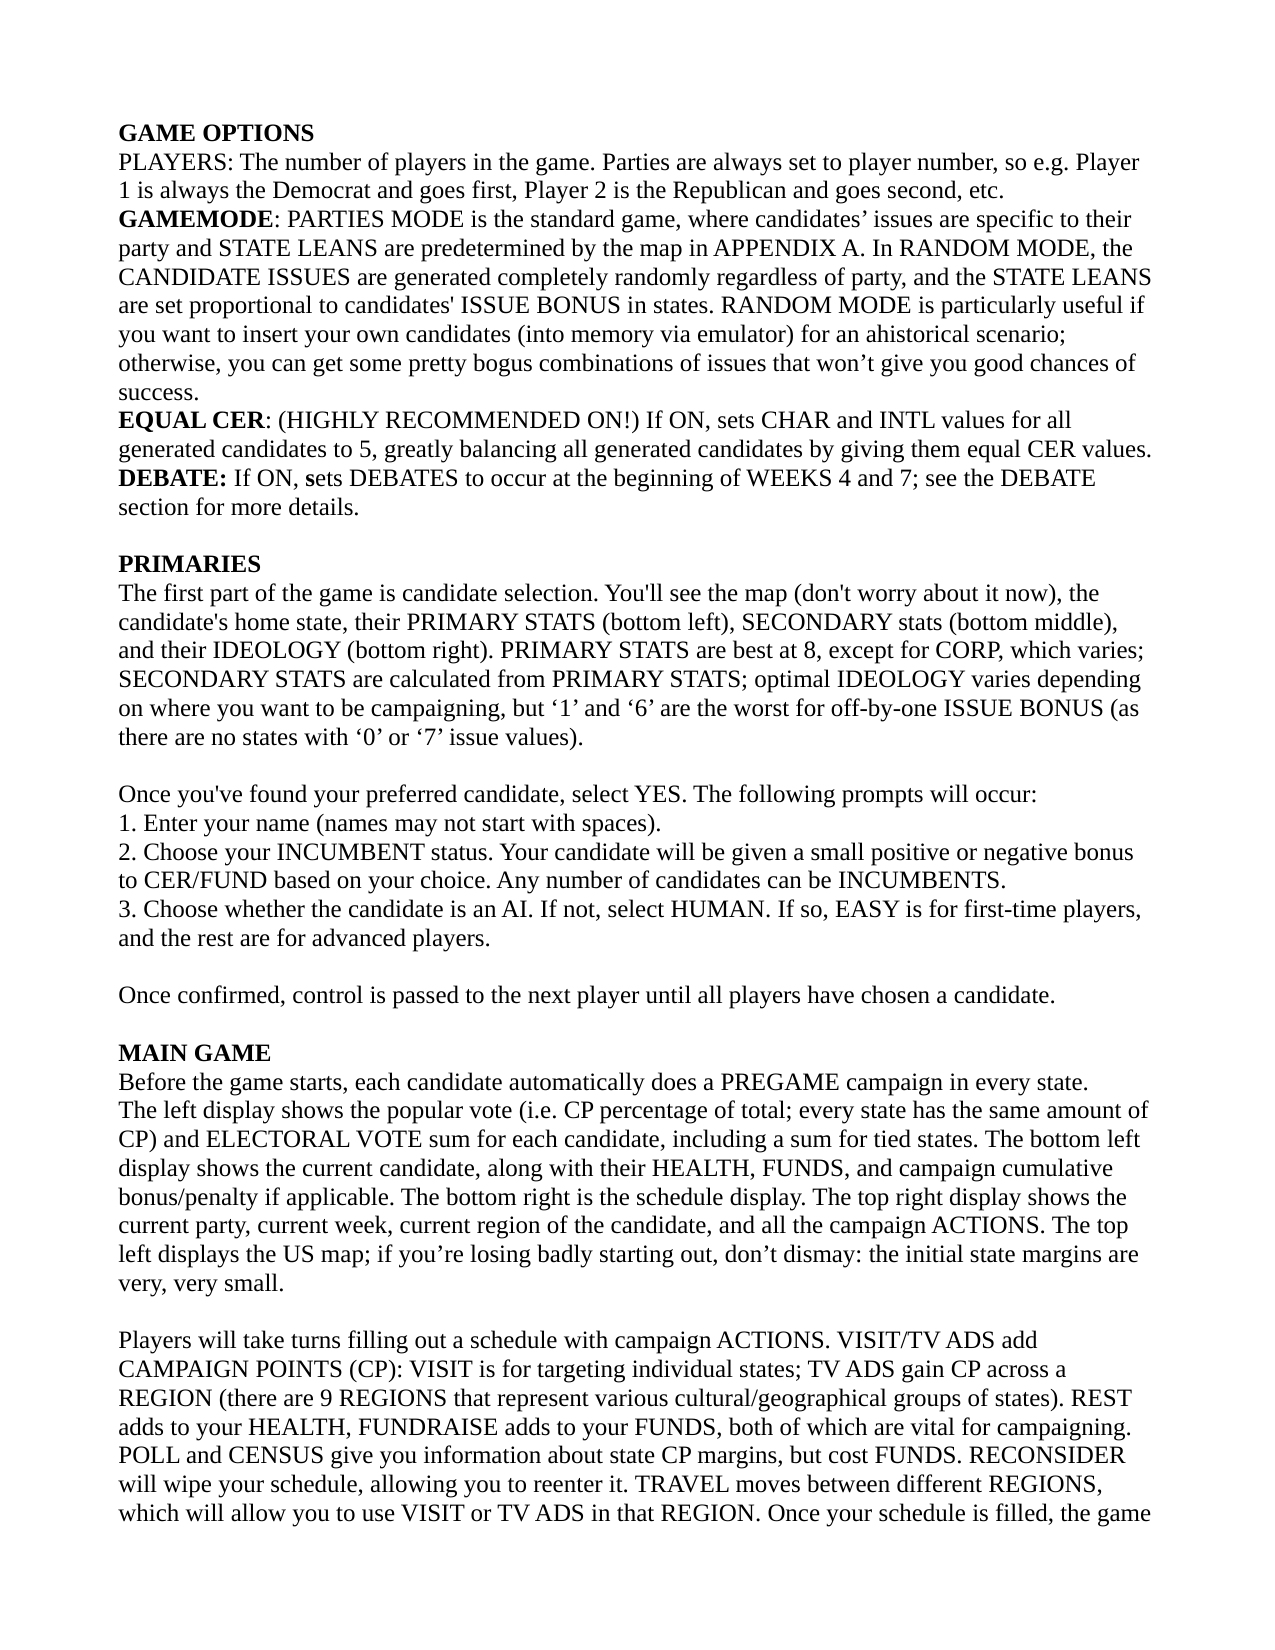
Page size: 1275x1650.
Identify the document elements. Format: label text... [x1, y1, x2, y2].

text The left display shows the popular vote (i.e. CP percentage of total; every state has the same amount of CP) and ELECTORAL VOTE sum for each candidate, including a sum for tied states. The bottom left display shows the current candidate, along with their HEALTH, FUNDS, and campaign cumulative bonus/penalty if applicable. The bottom right is the schedule display. The top right display shows the current party, current week, current region of the candidate, and all the campaign ACTIONS. The top left displays the US map; if you’re losing badly starting out, don’t dismay: the initial state margins are very, very small. [118, 1096, 1157, 1297]
text EQUAL CER: (HIGHLY RECOMMENDED ON!) If ON, sets CHAR and INTL values for all generated candidates to 5, greatly balancing all generated candidates by giving them equal CER values. [118, 406, 1157, 463]
text Once you've found your preferred candidate, select YES. The following prompts will occur: [118, 779, 1157, 808]
text MAIN GAME [118, 1038, 1157, 1067]
text Once confirmed, control is passed to the next player until all players have chosen a candidate. [118, 981, 1157, 1009]
text DEBATE: If ON, sets DEBATES to occur at the beginning of WEEKS 4 and 7; see the DEBATE section for more details. [118, 463, 1157, 521]
text The first part of the game is candidate selection. You'll see the map (don't worry about it now), the candidate's home state, their PRIMARY STATS (bottom left), SECONDARY stats (bottom middle), and their IDEOLOGY (bottom right). PRIMARY STATS are best at 8, except for CORP, which varies; SECONDARY STATS are calculated from PRIMARY STATS; optimal IDEOLOGY varies depending on where you want to be campaigning, but ‘1’ and ‘6’ are the worst for off-by-one ISSUE BONUS (as there are no states with ‘0’ or ‘7’ issue values). [118, 578, 1157, 751]
text PRIMARIES [118, 549, 1157, 578]
text Before the game starts, each candidate automatically does a PREGAME campaign in every state. [118, 1067, 1157, 1096]
text PLAYERS: The number of players in the game. Parties are always set to player number, so e.g. Player 1 is always the Democrat and goes first, Player 2 is the Republican and goes second, etc. [118, 147, 1157, 204]
text GAME OPTIONS [118, 118, 1157, 147]
text Players will take turns filling out a schedule with campaign ACTIONS. VISIT/TV ADS add CAMPAIGN POINTS (CP): VISIT is for targeting individual states; TV ADS gain CP across a REGION (there are 9 REGIONS that represent various cultural/geographical groups of states). REST adds to your HEALTH, FUNDRAISE adds to your FUNDS, both of which are vital for campaigning. POLL and CENSUS give you information about state CP margins, but cost FUNDS. RECONSIDER will wipe your schedule, allowing you to reenter it. TRAVEL moves between different REGIONS, which will allow you to use VISIT or TV ADS in that REGION. Once your schedule is filled, the game [118, 1326, 1157, 1527]
text 1. Enter your name (names may not start with spaces). [118, 808, 1157, 837]
text 3. Choose whether the candidate is an AI. If not, select HUMAN. If so, EASY is for first-time players, and the rest are for advanced players. [118, 894, 1157, 952]
text 2. Choose your INCUMBENT status. Your candidate will be given a small positive or negative bonus to CER/FUND based on your choice. Any number of candidates can be INCUMBENTS. [118, 837, 1157, 894]
text GAMEMODE: PARTIES MODE is the standard game, where candidates’ issues are specific to their party and STATE LEANS are predetermined by the map in APPENDIX A. In RANDOM MODE, the CANDIDATE ISSUES are generated completely randomly regardless of party, and the STATE LEANS are set proportional to candidates' ISSUE BONUS in states. RANDOM MODE is particularly useful if you want to insert your own candidates (into memory via emulator) for an ahistorical scenario; otherwise, you can get some pretty bogus combinations of issues that won’t give you good chances of success. [118, 204, 1157, 406]
